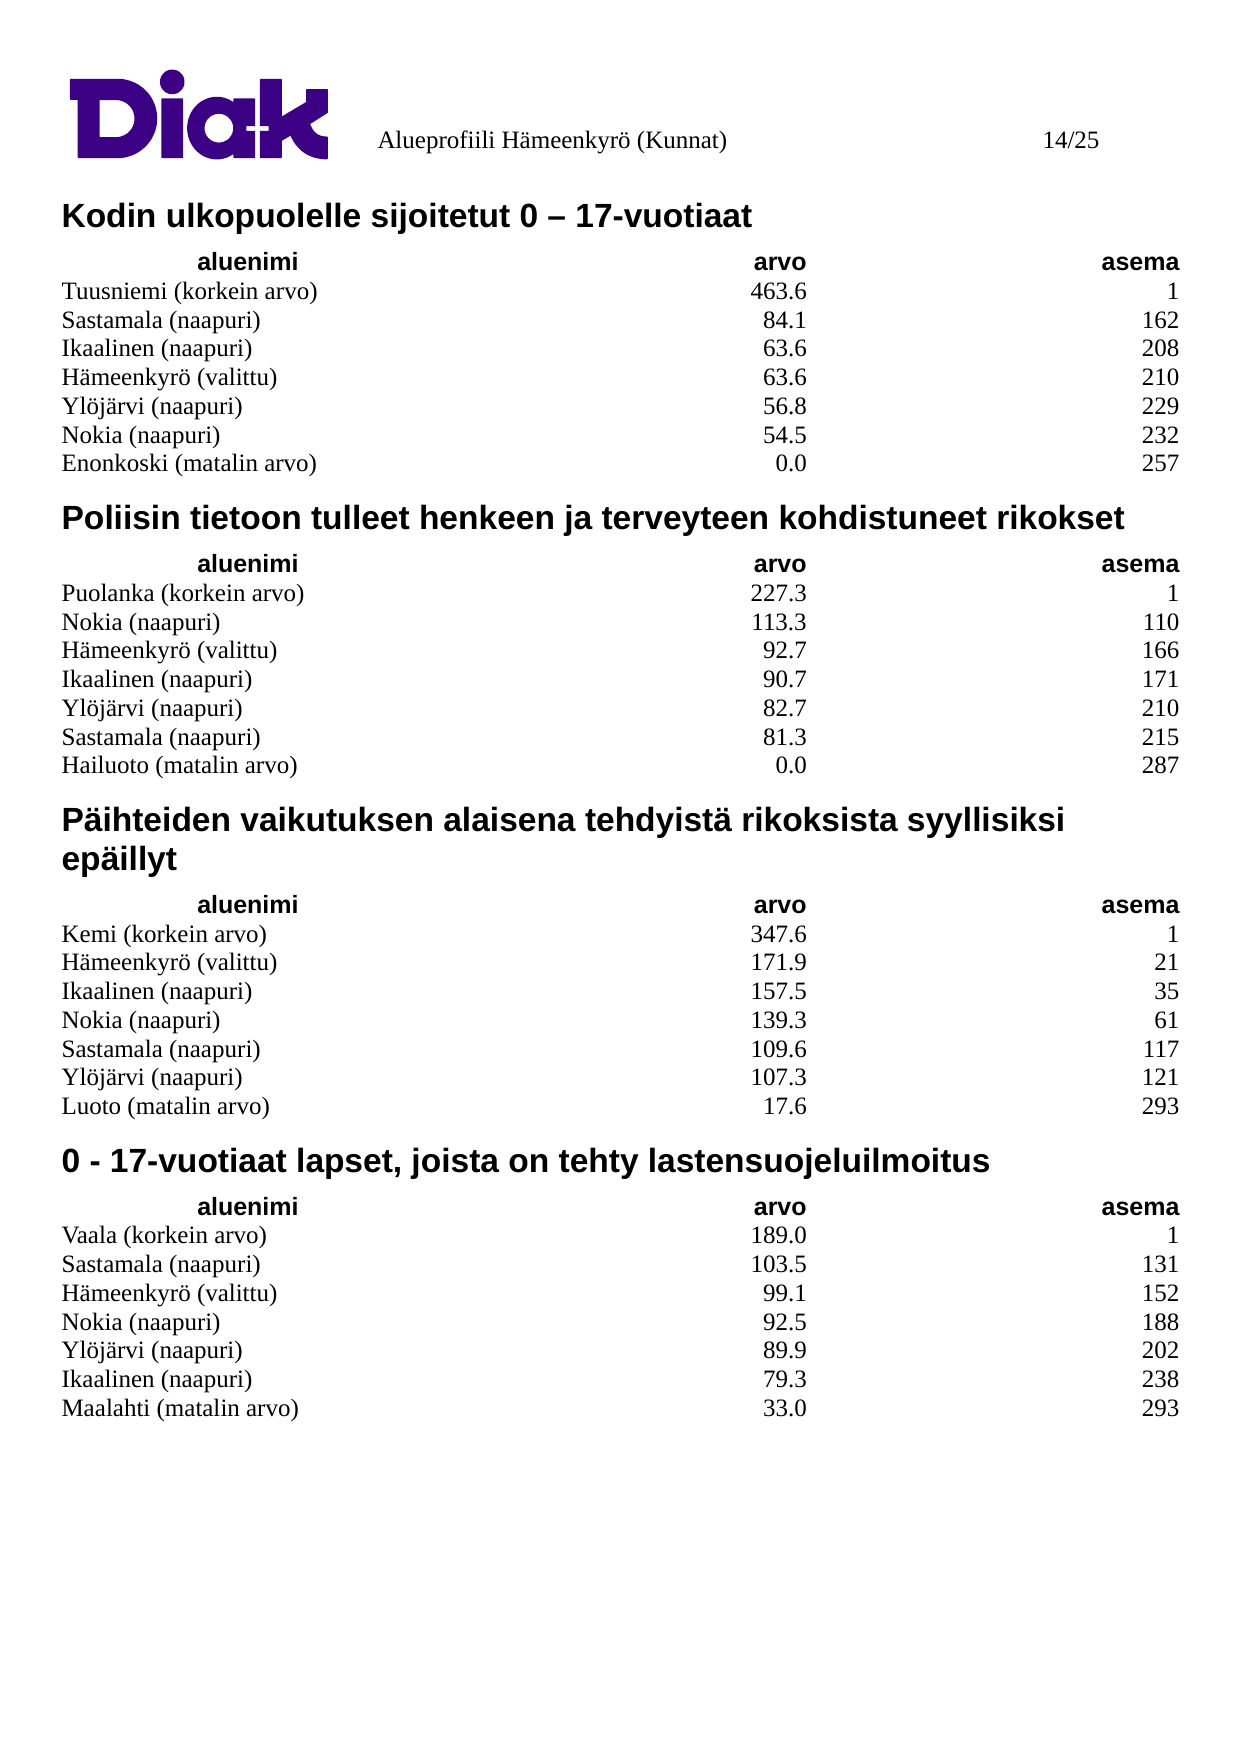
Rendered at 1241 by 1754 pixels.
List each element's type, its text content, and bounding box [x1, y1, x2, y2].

table_cell 152 [806, 1278, 1179, 1307]
table_cell 171.9 [434, 948, 806, 976]
table_cell 162 [806, 305, 1179, 333]
table_cell Ikaalinen (naapuri) [61, 1364, 434, 1393]
table_cell Vaala (korkein arvo) [61, 1221, 434, 1249]
table_cell Hämeenkyrö (valittu) [61, 1278, 434, 1307]
table_cell 63.6 [434, 334, 806, 362]
table_cell 89.9 [434, 1336, 806, 1364]
table_header asema [806, 549, 1179, 578]
table_cell 1 [806, 1221, 1179, 1249]
table_cell 1 [806, 276, 1179, 305]
table_cell Maalahti (matalin arvo) [61, 1393, 434, 1422]
table_cell Hämeenkyrö (valittu) [61, 948, 434, 976]
table_cell 257 [806, 449, 1179, 477]
table_cell 1 [806, 578, 1179, 607]
table_cell 131 [806, 1249, 1179, 1278]
table_cell Nokia (naapuri) [61, 1307, 434, 1336]
table_cell 109.6 [434, 1034, 806, 1062]
table_cell 238 [806, 1364, 1179, 1393]
table_cell 113.3 [434, 607, 806, 636]
table_cell 21 [806, 948, 1179, 976]
table_cell 17.6 [434, 1091, 806, 1120]
table_cell 293 [806, 1091, 1179, 1120]
table_cell 117 [806, 1034, 1179, 1062]
table_cell Kemi (korkein arvo) [61, 919, 434, 947]
table_cell 347.6 [434, 919, 806, 947]
table_cell 79.3 [434, 1364, 806, 1393]
table_cell 0.0 [434, 751, 806, 779]
table_cell Sastamala (naapuri) [61, 1034, 434, 1062]
table_cell 287 [806, 751, 1179, 779]
table_cell 157.5 [434, 976, 806, 1005]
table_cell 171 [806, 664, 1179, 693]
table_cell Ylöjärvi (naapuri) [61, 1336, 434, 1364]
table_cell 84.1 [434, 305, 806, 333]
table_header asema [806, 247, 1179, 276]
table_cell 208 [806, 334, 1179, 362]
subtitle 0 - 17-vuotiaat lapset, joista on tehty lastensuojeluilmoitus [61, 1141, 1179, 1179]
table_header aluenimi [61, 1192, 434, 1221]
table_cell Nokia (naapuri) [61, 607, 434, 636]
table_cell Hämeenkyrö (valittu) [61, 636, 434, 664]
table_cell 35 [806, 976, 1179, 1005]
table_cell Ikaalinen (naapuri) [61, 664, 434, 693]
table_cell 81.3 [434, 722, 806, 751]
table_cell 229 [806, 391, 1179, 420]
table_header arvo [434, 1192, 806, 1221]
table_header arvo [434, 549, 806, 578]
table_cell 33.0 [434, 1393, 806, 1422]
table_cell 188 [806, 1307, 1179, 1336]
table_cell Luoto (matalin arvo) [61, 1091, 434, 1120]
table_header asema [806, 1192, 1179, 1221]
table_cell Ylöjärvi (naapuri) [61, 1063, 434, 1091]
table_cell Puolanka (korkein arvo) [61, 578, 434, 607]
table_cell Hailuoto (matalin arvo) [61, 751, 434, 779]
table_header asema [806, 890, 1179, 919]
table_cell Tuusniemi (korkein arvo) [61, 276, 434, 305]
table_cell 61 [806, 1005, 1179, 1034]
table_cell 90.7 [434, 664, 806, 693]
table_cell 99.1 [434, 1278, 806, 1307]
table_header aluenimi [61, 549, 434, 578]
table_cell 210 [806, 693, 1179, 722]
table_header arvo [434, 890, 806, 919]
table_cell 0.0 [434, 449, 806, 477]
table_cell 92.5 [434, 1307, 806, 1336]
table_cell Ikaalinen (naapuri) [61, 976, 434, 1005]
table_cell Ylöjärvi (naapuri) [61, 391, 434, 420]
table_cell 293 [806, 1393, 1179, 1422]
table_cell Ylöjärvi (naapuri) [61, 693, 434, 722]
table_cell 92.7 [434, 636, 806, 664]
table_cell Nokia (naapuri) [61, 420, 434, 448]
table_cell Hämeenkyrö (valittu) [61, 362, 434, 391]
table_cell 215 [806, 722, 1179, 751]
table_cell 54.5 [434, 420, 806, 448]
table_cell 463.6 [434, 276, 806, 305]
table_cell 202 [806, 1336, 1179, 1364]
table_cell 189.0 [434, 1221, 806, 1249]
table_cell Enonkoski (matalin arvo) [61, 449, 434, 477]
subtitle Kodin ulkopuolelle sijoitetut 0 – 17-vuotiaat [61, 196, 1179, 235]
table_cell Ikaalinen (naapuri) [61, 334, 434, 362]
table_cell 139.3 [434, 1005, 806, 1034]
table_cell 1 [806, 919, 1179, 947]
table_cell 166 [806, 636, 1179, 664]
table_cell Sastamala (naapuri) [61, 305, 434, 333]
table_cell 210 [806, 362, 1179, 391]
table_cell 103.5 [434, 1249, 806, 1278]
table_cell 110 [806, 607, 1179, 636]
subtitle Päihteiden vaikutuksen alaisena tehdyistä rikoksista syyllisiksi epäillyt [61, 800, 1179, 877]
subtitle Poliisin tietoon tulleet henkeen ja terveyteen kohdistuneet rikokset [61, 498, 1179, 537]
table_cell 56.8 [434, 391, 806, 420]
table_cell Sastamala (naapuri) [61, 1249, 434, 1278]
table_cell 82.7 [434, 693, 806, 722]
table_cell Sastamala (naapuri) [61, 722, 434, 751]
table_header aluenimi [61, 247, 434, 276]
table_header arvo [434, 247, 806, 276]
table_cell 232 [806, 420, 1179, 448]
table_cell 121 [806, 1063, 1179, 1091]
table_cell 63.6 [434, 362, 806, 391]
table_header aluenimi [61, 890, 434, 919]
table_cell 107.3 [434, 1063, 806, 1091]
table_cell Nokia (naapuri) [61, 1005, 434, 1034]
table_cell 227.3 [434, 578, 806, 607]
